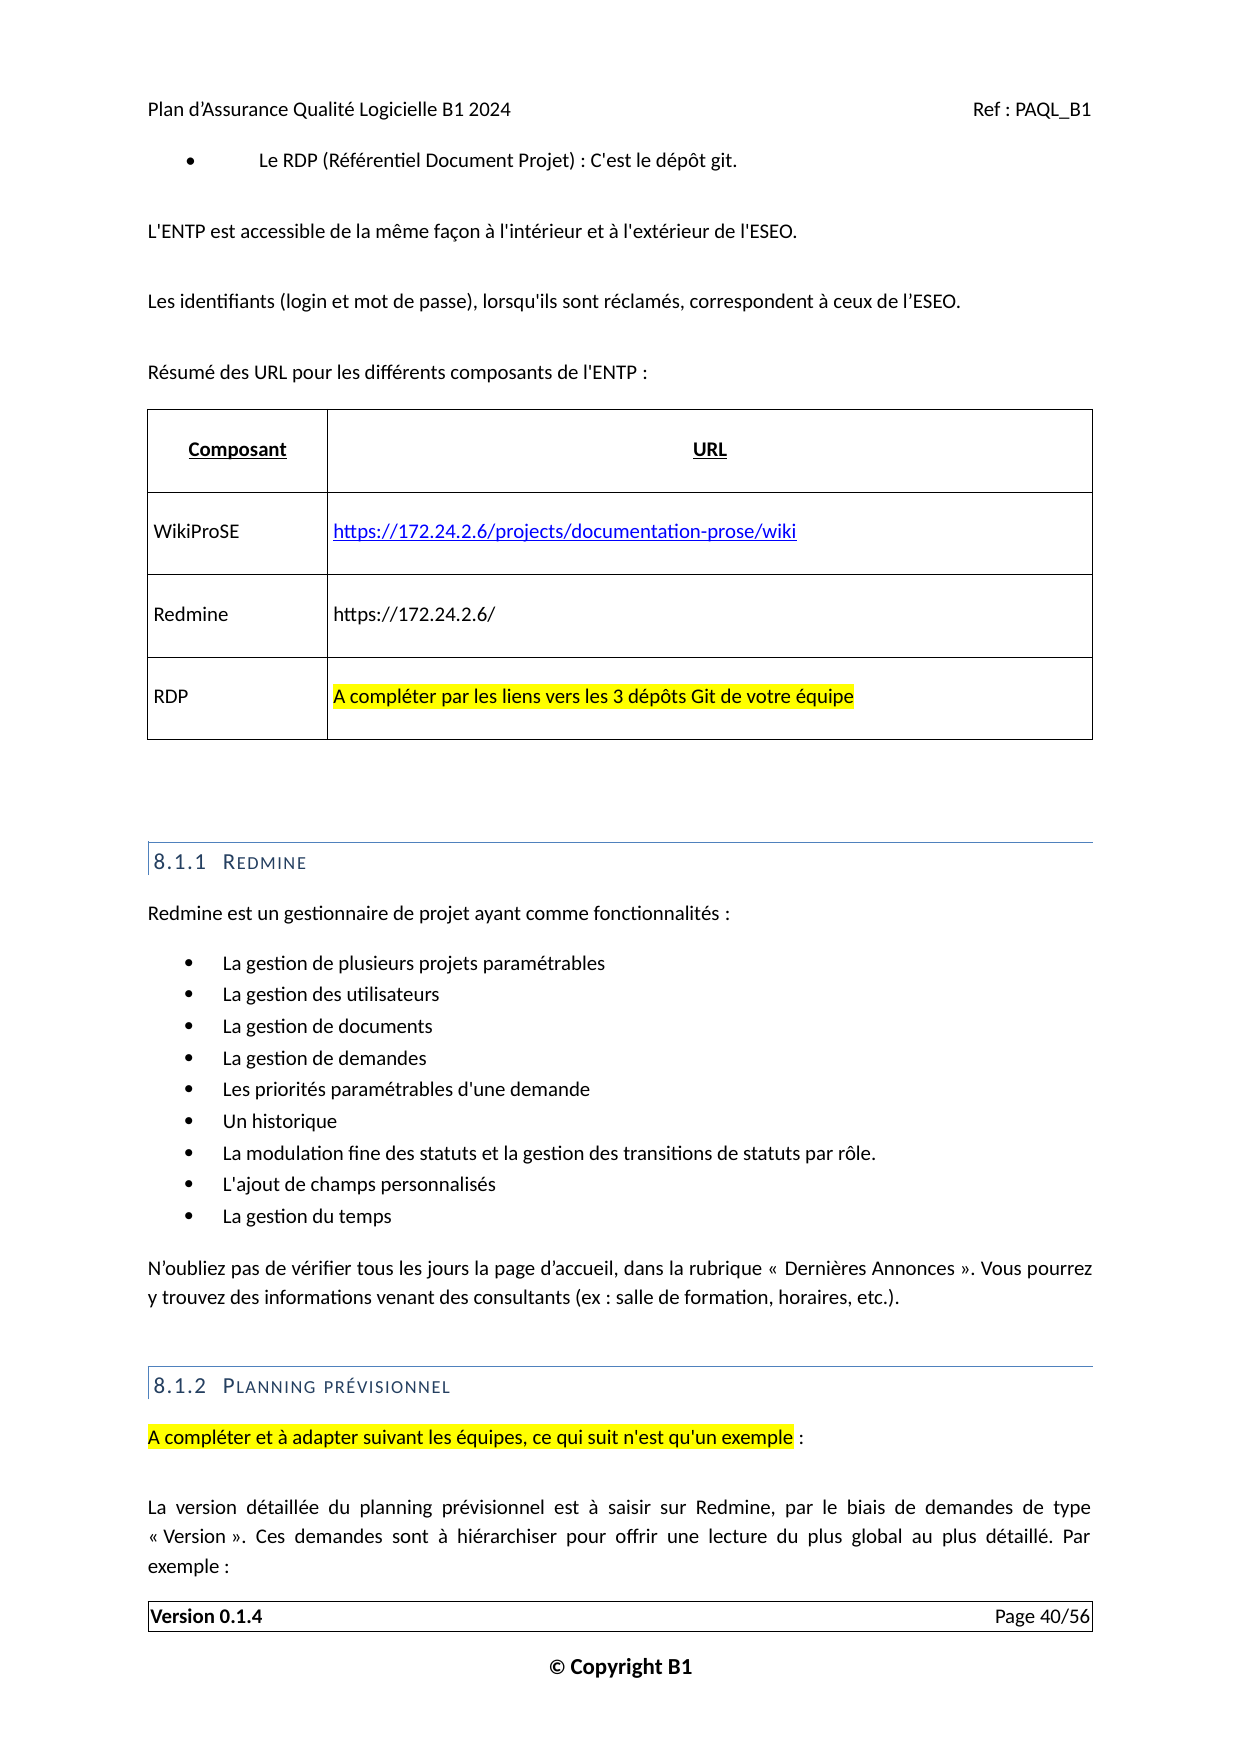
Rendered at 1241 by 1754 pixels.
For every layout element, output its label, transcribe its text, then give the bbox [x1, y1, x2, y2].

list Planning prévisionnel [149, 1367, 1093, 1399]
list La gestion du temps [185, 1203, 1093, 1228]
text Résumé des URL pour les différents composants de l'ENTP : [148, 359, 1093, 384]
table_cell WikiProSE [148, 493, 327, 574]
list L'ajout de champs personnalisés [185, 1171, 1093, 1197]
table_cell https://172.24.2.6/projects/documentation-prose/wiki [328, 493, 1092, 574]
list La modulation fine des statuts et la gestion des transitions de statuts par rôle. [185, 1140, 1093, 1165]
list La gestion de documents [185, 1013, 1093, 1038]
list La gestion de demandes [185, 1045, 1093, 1070]
text Redmine est un gestionnaire de projet ayant comme fonctionnalités : [148, 900, 1093, 925]
list La gestion de plusieurs projets paramétrables [185, 950, 1093, 975]
table_cell https://172.24.2.6/ [328, 575, 1092, 657]
text L'ENTP est accessible de la même façon à l'intérieur et à l'extérieur de l'ESEO. [148, 218, 1093, 244]
text Les identifiants (login et mot de passe), lorsqu'ils sont réclamés, correspondent à ceux de l’ESEO. [148, 289, 1093, 314]
list Redmine [149, 843, 1093, 875]
text A compléter et à adapter suivant les équipes, ce qui suit n'est qu'un exemple : [148, 1424, 1093, 1449]
table_cell A compléter par les liens vers les 3 dépôts Git de votre équipe [328, 658, 1092, 739]
table_cell Redmine [148, 575, 327, 657]
list Un historique [185, 1108, 1093, 1133]
table_header URL [328, 410, 1092, 491]
table_cell RDP [148, 658, 327, 739]
list La gestion des utilisateurs [185, 981, 1093, 1007]
table_header Composant [148, 410, 327, 491]
text La version détaillée du planning prévisionnel est à saisir sur Redmine, par le biais de demandes de type « Version ». Ces demandes sont à hiérarchiser pour offrir une lecture du plus global au plus détaillé. Par exemple : [148, 1494, 1093, 1578]
text N’oubliez pas de vérifier tous les jours la page d’accueil, dans la rubrique « Dernières Annonces ». Vous pourrez y trouvez des informations venant des consultants (ex : salle de formation, horaires, etc.). [148, 1255, 1093, 1310]
list Les priorités paramétrables d'une demande [185, 1076, 1093, 1102]
list Le RDP (Référentiel Document Projet) : C'est le dépôt git. [185, 148, 1093, 173]
